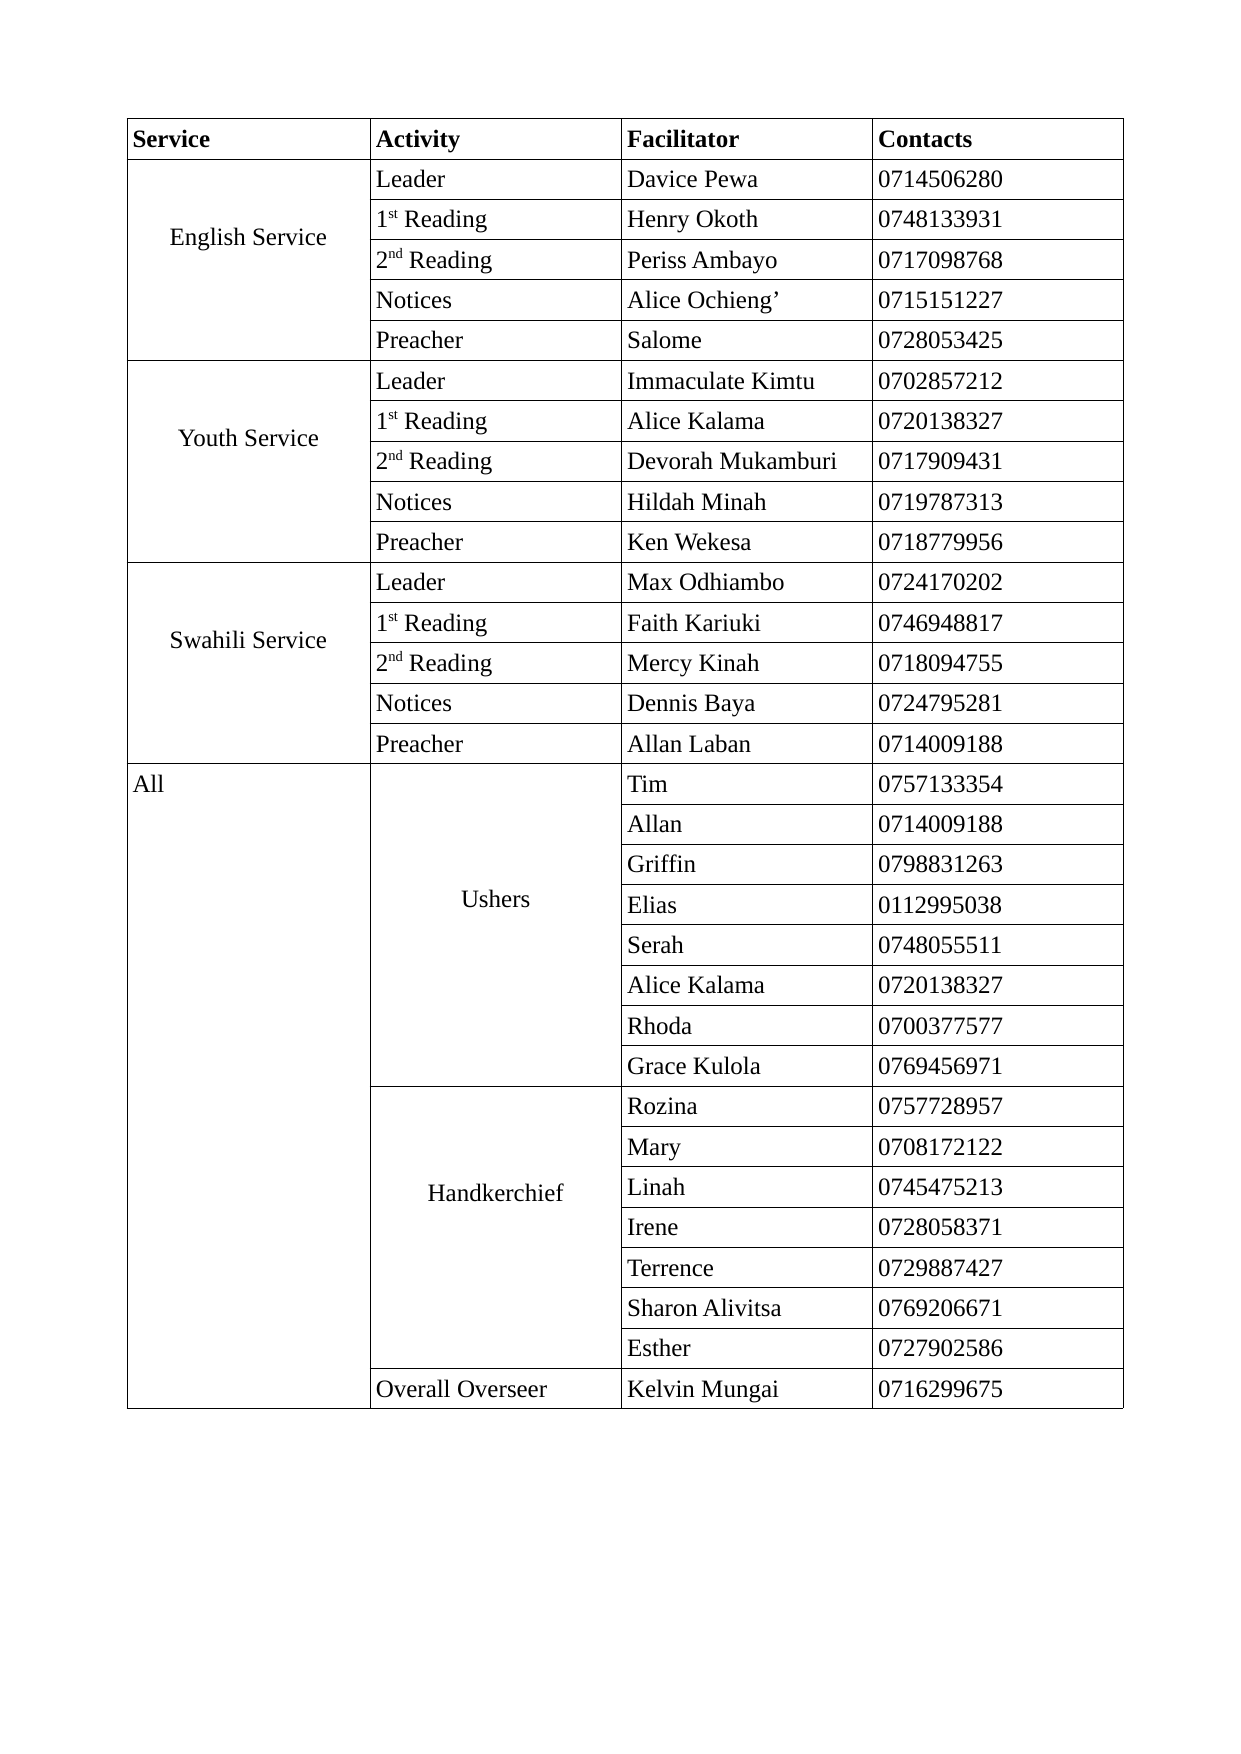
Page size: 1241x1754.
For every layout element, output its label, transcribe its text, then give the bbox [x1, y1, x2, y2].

table_cell Immaculate Kimtu [622, 361, 872, 400]
table_cell Preacher [371, 321, 621, 360]
table_cell Notices [371, 280, 621, 320]
table_cell 0769206671 [873, 1288, 1123, 1327]
table_cell Grace Kulola [622, 1046, 872, 1086]
table_header Contacts [873, 119, 1123, 158]
table_cell Preacher [371, 522, 621, 562]
table_cell Allan Laban [622, 724, 872, 763]
table_cell Mary [622, 1127, 872, 1166]
table_cell Kelvin Mungai [622, 1369, 872, 1408]
table_cell Swahili Service [128, 563, 370, 763]
table_cell Periss Ambayo [622, 240, 872, 279]
table_cell Dennis Baya [622, 684, 872, 723]
table_cell Serah [622, 925, 872, 965]
table_cell Leader [371, 160, 621, 199]
table_cell 0769456971 [873, 1046, 1123, 1086]
table_cell 0748133931 [873, 200, 1123, 239]
table_cell 0714506280 [873, 160, 1123, 199]
table_cell Ushers [371, 764, 621, 1086]
table_cell 0714009188 [873, 724, 1123, 763]
table_cell 0708172122 [873, 1127, 1123, 1166]
table_cell Overall Overseer [371, 1369, 621, 1408]
table_cell 0718779956 [873, 522, 1123, 562]
table_cell Salome [622, 321, 872, 360]
table_cell Henry Okoth [622, 200, 872, 239]
table_cell 0717098768 [873, 240, 1123, 279]
table_cell Preacher [371, 724, 621, 763]
table_cell Griffin [622, 845, 872, 884]
table_cell Ken Wekesa [622, 522, 872, 562]
table_cell 0700377577 [873, 1006, 1123, 1045]
table_cell Leader [371, 563, 621, 602]
table_cell 1st Reading [371, 401, 621, 441]
table_header Facilitator [622, 119, 872, 158]
table_cell 0719787313 [873, 482, 1123, 521]
table_cell 2nd Reading [371, 240, 621, 279]
table_cell 0718094755 [873, 643, 1123, 682]
table_cell Hildah Minah [622, 482, 872, 521]
table_cell 0727902586 [873, 1329, 1123, 1368]
table_cell 0729887427 [873, 1248, 1123, 1287]
table_cell All [128, 764, 370, 1408]
table_cell 0724170202 [873, 563, 1123, 602]
table_cell Rozina [622, 1087, 872, 1126]
table_cell 0724795281 [873, 684, 1123, 723]
table_cell Linah [622, 1167, 872, 1207]
table_cell Allan [622, 805, 872, 844]
table_cell 2nd Reading [371, 442, 621, 481]
table_cell Alice Kalama [622, 966, 872, 1005]
table_cell Faith Kariuki [622, 603, 872, 642]
table_cell 0112995038 [873, 885, 1123, 924]
table_cell Esther [622, 1329, 872, 1368]
table_header Service [128, 119, 370, 158]
table_cell 0745475213 [873, 1167, 1123, 1207]
table_cell 0720138327 [873, 966, 1123, 1005]
table_cell Devorah Mukamburi [622, 442, 872, 481]
table_cell English Service [128, 160, 370, 360]
table_cell Notices [371, 482, 621, 521]
table_cell 0757133354 [873, 764, 1123, 803]
table_cell Handkerchief [371, 1087, 621, 1368]
table_cell Elias [622, 885, 872, 924]
table_cell 0714009188 [873, 805, 1123, 844]
table_cell Notices [371, 684, 621, 723]
table_cell 0728053425 [873, 321, 1123, 360]
table_cell 0716299675 [873, 1369, 1123, 1408]
table_cell Leader [371, 361, 621, 400]
table_cell 0702857212 [873, 361, 1123, 400]
table_cell Alice Ochieng’ [622, 280, 872, 320]
table_cell 2nd Reading [371, 643, 621, 682]
table_cell 0728058371 [873, 1208, 1123, 1247]
table_cell Terrence [622, 1248, 872, 1287]
table_cell 0748055511 [873, 925, 1123, 965]
table_cell 0717909431 [873, 442, 1123, 481]
table_cell Youth Service [128, 361, 370, 562]
table_cell 0757728957 [873, 1087, 1123, 1126]
table_cell Max Odhiambo [622, 563, 872, 602]
table_cell 1st Reading [371, 200, 621, 239]
table_cell Mercy Kinah [622, 643, 872, 682]
table_cell Tim [622, 764, 872, 803]
table_cell Irene [622, 1208, 872, 1247]
table_cell 0720138327 [873, 401, 1123, 441]
table_cell Sharon Alivitsa [622, 1288, 872, 1327]
table_cell 0746948817 [873, 603, 1123, 642]
table_cell 1st Reading [371, 603, 621, 642]
table_cell Davice Pewa [622, 160, 872, 199]
table_cell 0715151227 [873, 280, 1123, 320]
table_cell 0798831263 [873, 845, 1123, 884]
table_header Activity [371, 119, 621, 158]
table_cell Alice Kalama [622, 401, 872, 441]
table_cell Rhoda [622, 1006, 872, 1045]
